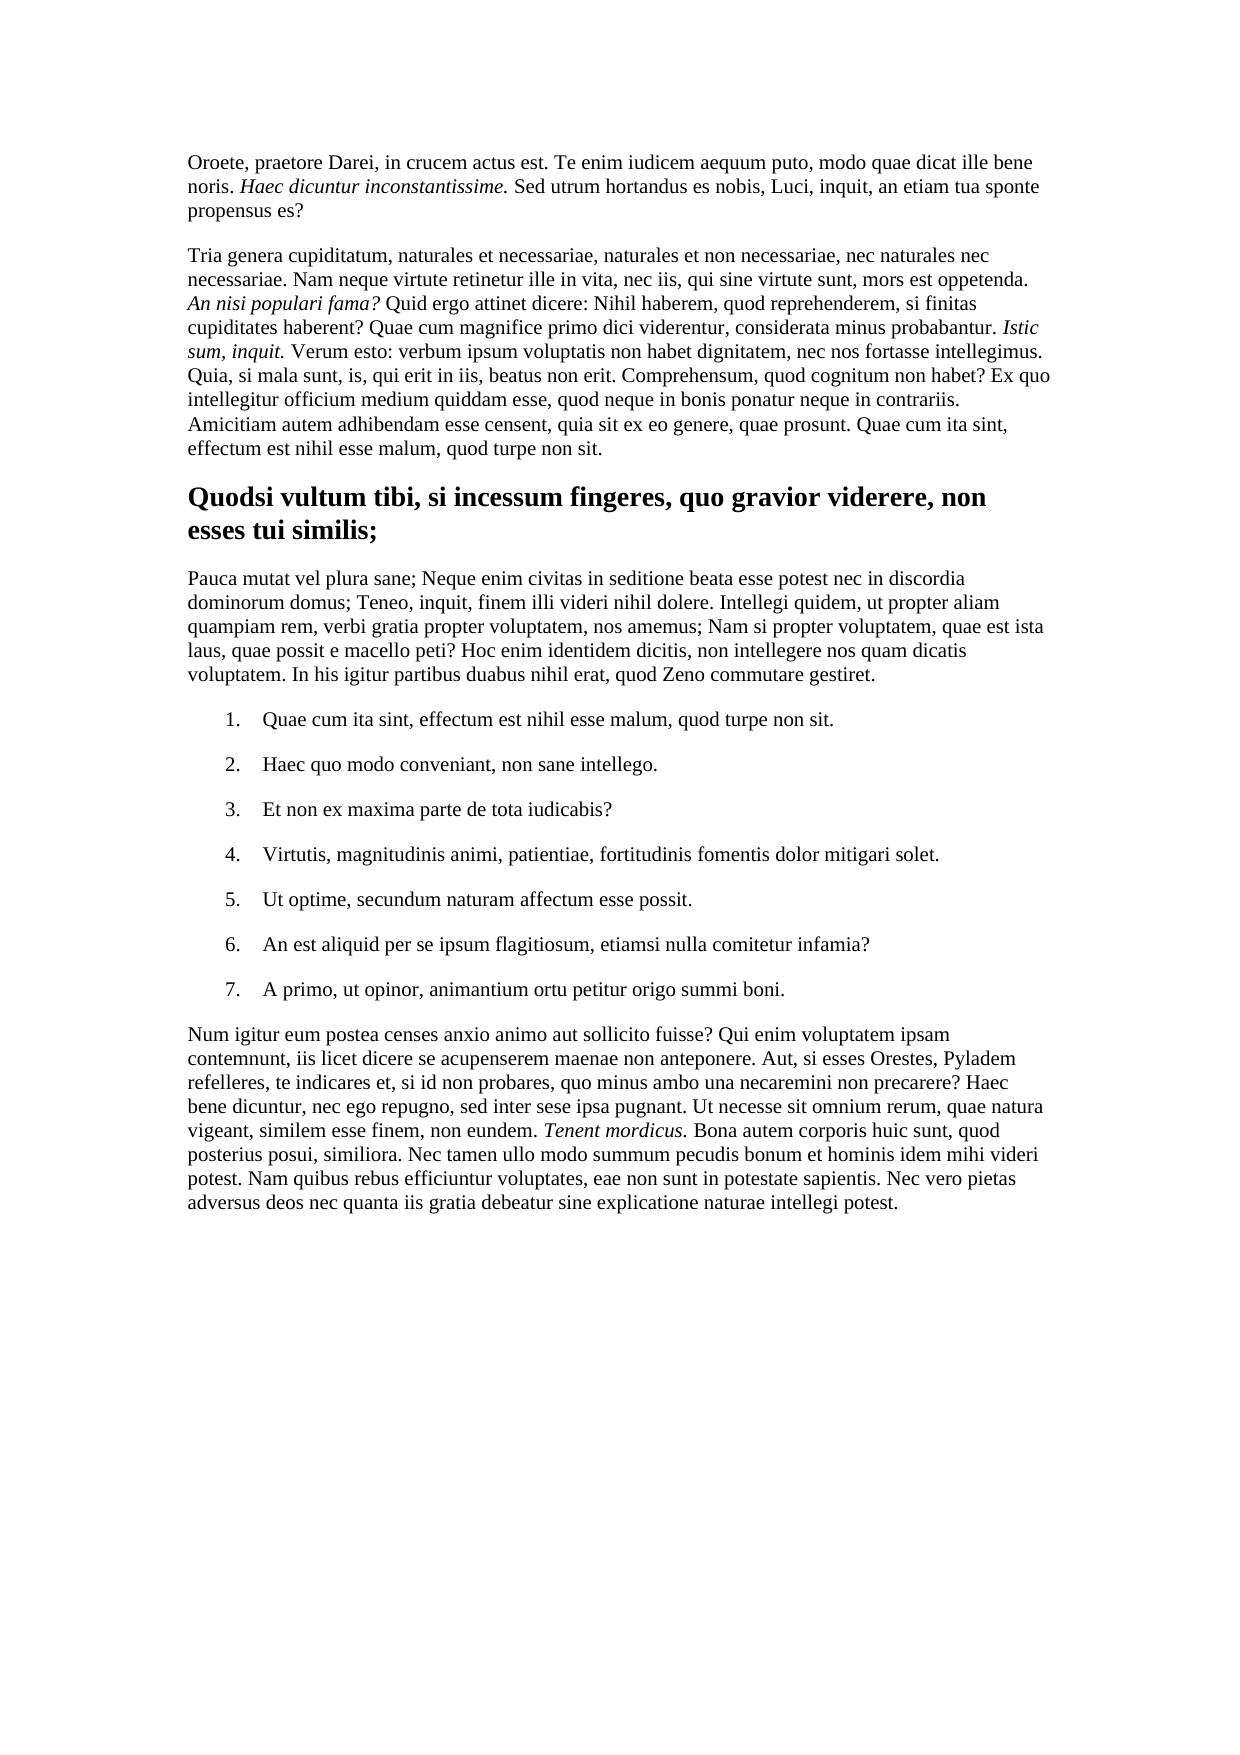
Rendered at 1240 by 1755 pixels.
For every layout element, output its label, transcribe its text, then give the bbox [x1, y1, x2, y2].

list Ut optime, secundum naturam affectum esse possit. [225, 887, 1052, 911]
list An est aliquid per se ipsum flagitiosum, etiamsi nulla comitetur infamia? [225, 932, 1052, 956]
text Tria genera cupiditatum, naturales et necessariae, naturales et non necessariae, nec naturales nec necessariae. Nam neque virtute retinetur ille in vita, nec iis, qui sine virtute sunt, mors est oppetenda. An nisi populari fama? Quid ergo attinet dicere: Nihil haberem, quod reprehenderem, si finitas cupiditates haberent? Quae cum magnifice primo dici viderentur, considerata minus probabantur. Istic sum, inquit. Verum esto: verbum ipsum voluptatis non habet dignitatem, nec nos fortasse intellegimus. Quia, si mala sunt, is, qui erit in iis, beatus non erit. Comprehensum, quod cognitum non habet? Ex quo intellegitur officium medium quiddam esse, quod neque in bonis ponatur neque in contrariis. Amicitiam autem adhibendam esse censent, quia sit ex eo genere, quae prosunt. Quae cum ita sint, effectum est nihil esse malum, quod turpe non sit. [187, 243, 1052, 459]
text Oroete, praetore Darei, in crucem actus est. Te enim iudicem aequum puto, modo quae dicat ille bene noris. Haec dicuntur inconstantissime. Sed utrum hortandus es nobis, Luci, inquit, an etiam tua sponte propensus es? [187, 150, 1052, 222]
list Quae cum ita sint, effectum est nihil esse malum, quod turpe non sit. [225, 707, 1052, 731]
list Haec quo modo conveniant, non sane intellego. [225, 752, 1052, 776]
list Et non ex maxima parte de tota iudicabis? [225, 797, 1052, 821]
list Virtutis, magnitudinis animi, patientiae, fortitudinis fomentis dolor mitigari solet. [225, 842, 1052, 866]
text Quodsi vultum tibi, si incessum fingeres, quo gravior viderere, non esses tui similis; [187, 480, 1052, 545]
text Pauca mutat vel plura sane; Neque enim civitas in seditione beata esse potest nec in discordia dominorum domus; Teneo, inquit, finem illi videri nihil dolere. Intellegi quidem, ut propter aliam quampiam rem, verbi gratia propter voluptatem, nos amemus; Nam si propter voluptatem, quae est ista laus, quae possit e macello peti? Hoc enim identidem dicitis, non intellegere nos quam dicatis voluptatem. In his igitur partibus duabus nihil erat, quod Zeno commutare gestiret. [187, 566, 1052, 686]
list A primo, ut opinor, animantium ortu petitur origo summi boni. [225, 977, 1052, 1001]
text Num igitur eum postea censes anxio animo aut sollicito fuisse? Qui enim voluptatem ipsam contemnunt, iis licet dicere se acupenserem maenae non anteponere. Aut, si esses Orestes, Pyladem refelleres, te indicares et, si id non probares, quo minus ambo una necaremini non precarere? Haec bene dicuntur, nec ego repugno, sed inter sese ipsa pugnant. Ut necesse sit omnium rerum, quae natura vigeant, similem esse finem, non eundem. Tenent mordicus. Bona autem corporis huic sunt, quod posterius posui, similiora. Nec tamen ullo modo summum pecudis bonum et hominis idem mihi videri potest. Nam quibus rebus efficiuntur voluptates, eae non sunt in potestate sapientis. Nec vero pietas adversus deos nec quanta iis gratia debeatur sine explicatione naturae intellegi potest. [187, 1021, 1052, 1214]
